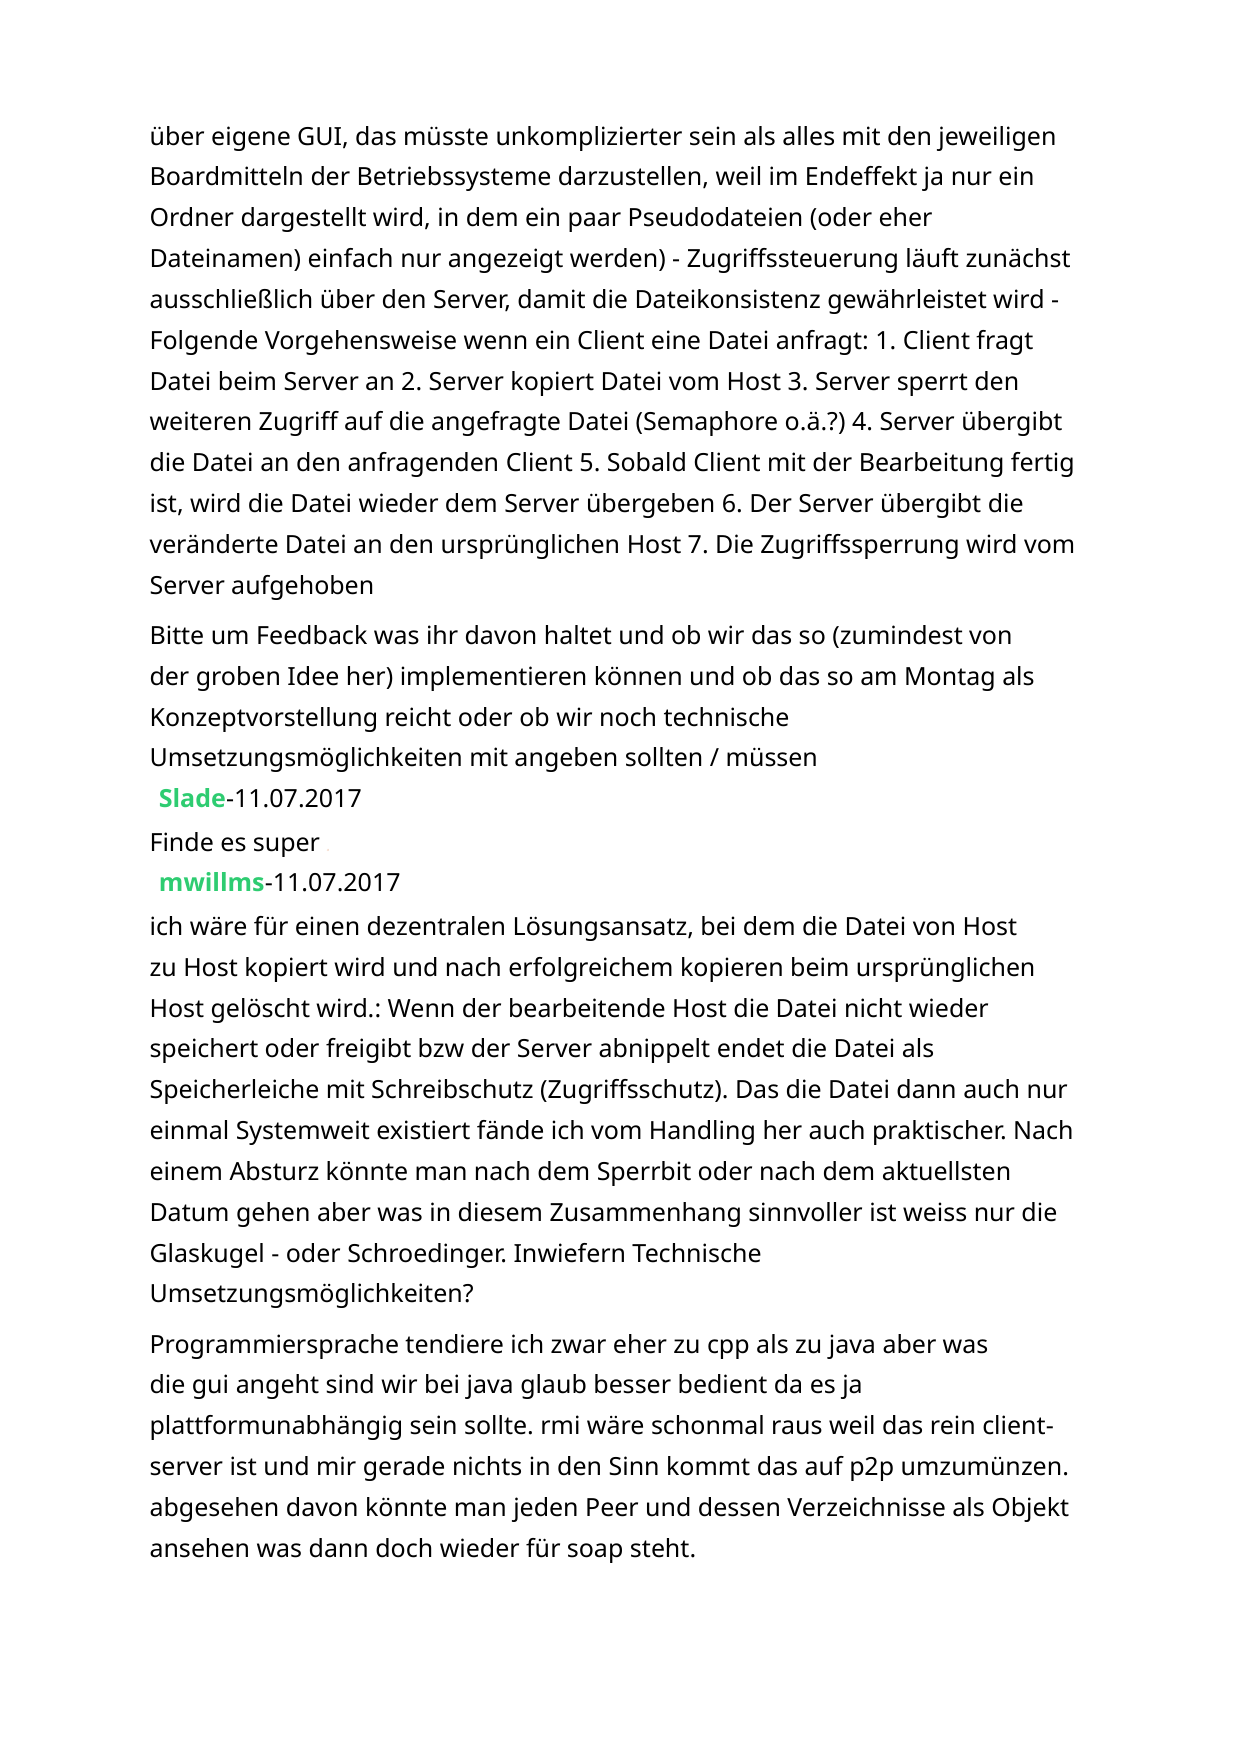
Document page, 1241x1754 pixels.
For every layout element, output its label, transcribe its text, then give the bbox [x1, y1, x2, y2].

text ich wäre für einen dezentralen Lösungsansatz, bei dem die Datei von Host zu Host kopiert wird und nach erfolgreichem kopieren beim ursprünglichen Host gelöscht wird.: Wenn der bearbeitende Host die Datei nicht wieder speichert oder freigibt bzw der Server abnippelt endet die Datei als Speicherleiche mit Schreibschutz (Zugriffsschutz). Das die Datei dann auch nur einmal Systemweit existiert fände ich vom Handling her auch praktischer. Nach einem Absturz könnte man nach dem Sperrbit oder nach dem aktuellsten Datum gehen aber was in diesem Zusammenhang sinnvoller ist weiss nur die Glaskugel - oder Schroedinger. Inwiefern Technische Umsetzungsmöglichkeiten? [149, 908, 1081, 1310]
text Bitte um Feedback was ihr davon haltet und ob wir das so (zumindest von der groben Idee her) implementieren können und ob das so am Montag als Konzeptvorstellung reicht oder ob wir noch technische Umsetzungsmöglichkeiten mit angeben sollten / müssen [149, 617, 1081, 774]
text Finde es super [149, 824, 1081, 858]
subtitle mwillms-11.07.2017 [159, 865, 1081, 899]
text Programmiersprache tendiere ich zwar eher zu cpp als zu java aber was die gui angeht sind wir bei java glaub besser bedient da es ja plattformunabhängig sein sollte. rmi wäre schonmal raus weil das rein client-server ist und mir gerade nichts in den Sinn kommt das auf p2p umzumünzen. abgesehen davon könnte man jeden Peer und dessen Verzeichnisse als Objekt ansehen was dann doch wieder für soap steht. [149, 1326, 1081, 1564]
subtitle Slade-11.07.2017 [159, 781, 1081, 815]
text über eigene GUI, das müsste unkomplizierter sein als alles mit den jeweiligen Boardmitteln der Betriebssysteme darzustellen, weil im Endeffekt ja nur ein Ordner dargestellt wird, in dem ein paar Pseudodateien (oder eher Dateinamen) einfach nur angezeigt werden) - Zugriffssteuerung läuft zunächst ausschließlich über den Server, damit die Dateikonsistenz gewährleistet wird - Folgende Vorgehensweise wenn ein Client eine Datei anfragt: 1. Client fragt Datei beim Server an 2. Server kopiert Datei vom Host 3. Server sperrt den weiteren Zugriff auf die angefragte Datei (Semaphore o.ä.?) 4. Server übergibt die Datei an den anfragenden Client 5. Sobald Client mit der Bearbeitung fertig ist, wird die Datei wieder dem Server übergeben 6. Der Server übergibt die veränderte Datei an den ursprünglichen Host 7. Die Zugriffssperrung wird vom Server aufgehoben [149, 118, 1081, 601]
